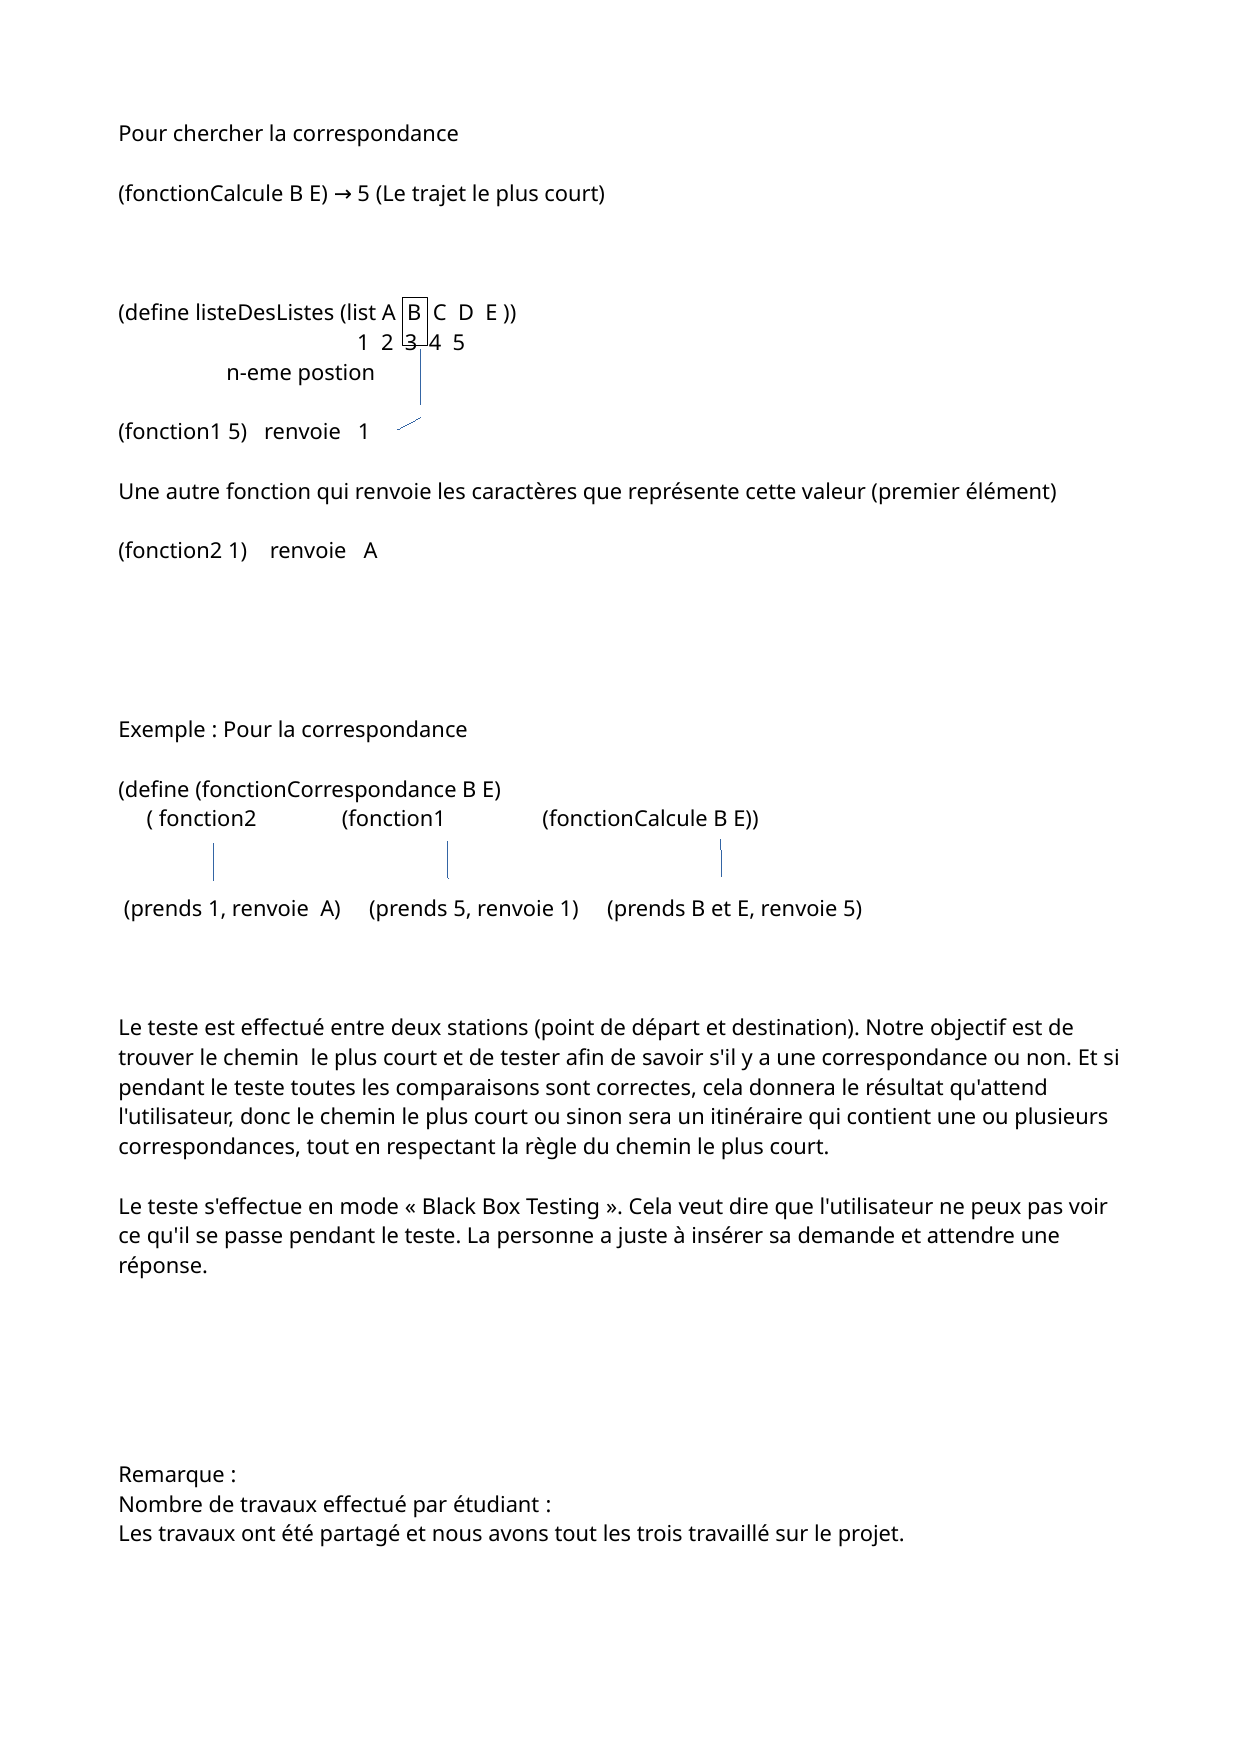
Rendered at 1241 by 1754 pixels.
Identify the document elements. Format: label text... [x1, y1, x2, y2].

text 1 2 3 4 5 [118, 327, 1122, 356]
text Les travaux ont été partagé et nous avons tout les trois travaillé sur le projet. [118, 1518, 1122, 1548]
text Remarque : [118, 1459, 1122, 1488]
text (fonctionCalcule B E) → 5 (Le trajet le plus court) [118, 178, 1122, 207]
text Le teste s'effectue en mode « Black Box Testing ». Cela veut dire que l'utilisateur ne peux pas voir ce qu'il se passe pendant le teste. La personne a juste à insérer sa demande et attendre une réponse. [118, 1191, 1122, 1280]
text Nombre de travaux effectué par étudiant : [118, 1488, 1122, 1518]
text C D E )) [428, 297, 1122, 327]
text (prends 1, renvoie A) (prends 5, renvoie 1) (prends B et E, renvoie 5) [118, 893, 1122, 922]
text B [403, 298, 427, 327]
text Pour chercher la correspondance [118, 118, 1122, 148]
text Une autre fonction qui renvoie les caractères que représente cette valeur (premier élément) [118, 476, 1122, 505]
text (fonction1 5) renvoie 1 [118, 416, 1122, 446]
text (define listeDesListes (list A [118, 297, 402, 327]
text (fonction2 1) renvoie A [118, 535, 1122, 565]
text Le teste est effectué entre deux stations (point de départ et destination). Notre objectif est de trouver le chemin le plus court et de tester afin de savoir s'il y a une correspondance ou non. Et si pendant le teste toutes les comparaisons sont correctes, cela donnera le résultat qu'attend l'utilisateur, donc le chemin le plus court ou sinon sera un itinéraire qui contient une ou plusieurs correspondances, tout en respectant la règle du chemin le plus court. [118, 1012, 1122, 1161]
text [421, 356, 1122, 386]
text (define (fonctionCorrespondance B E) [118, 773, 1122, 803]
text n-eme postion [118, 356, 420, 386]
text Exemple : Pour la correspondance [118, 714, 1122, 744]
text ( fonction2 (fonction1 (fonctionCalcule B E)) [118, 803, 1122, 833]
